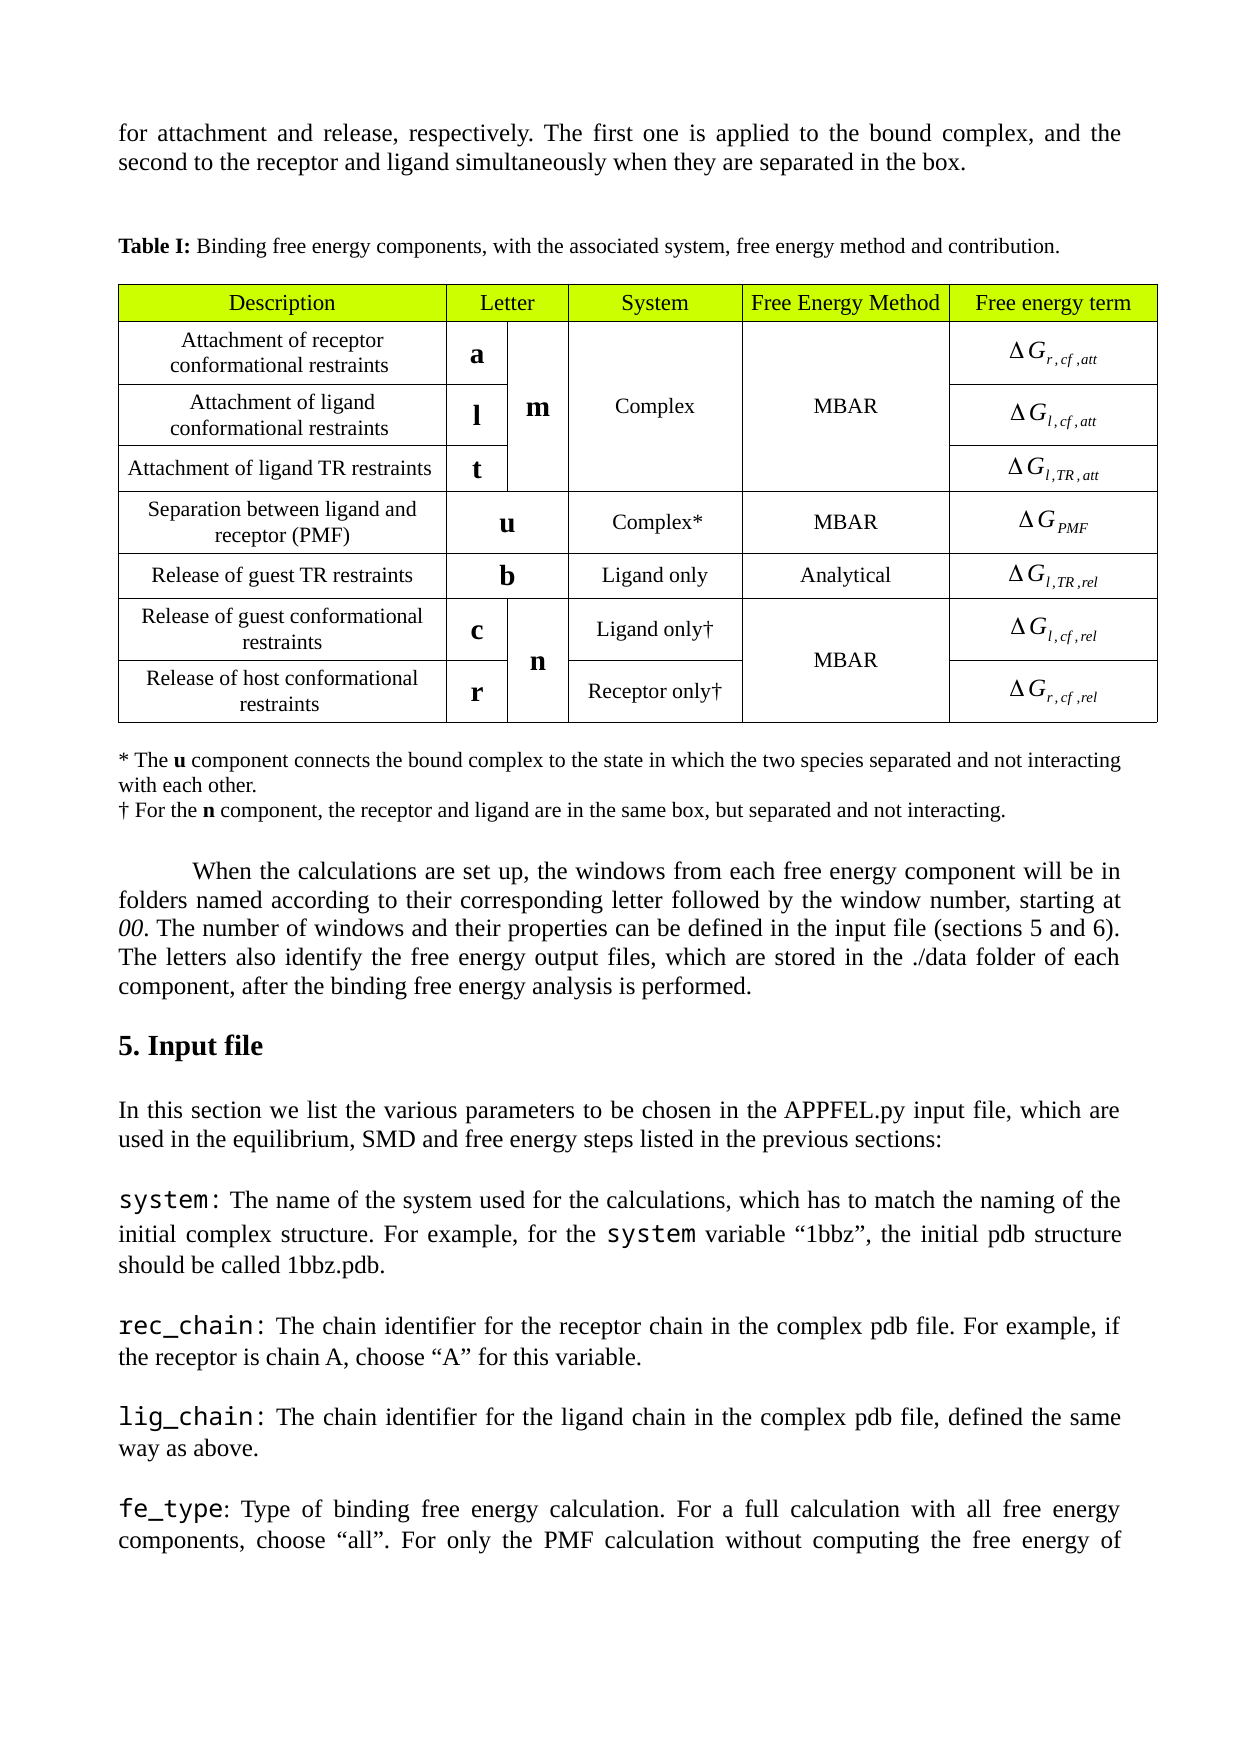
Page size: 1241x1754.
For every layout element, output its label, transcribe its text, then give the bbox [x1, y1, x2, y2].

table_cell Release of guest TR restraints [119, 554, 446, 598]
table_header Free Energy Method [743, 285, 949, 321]
table_cell m [508, 322, 568, 491]
table_cell Separation between ligand and receptor (PMF) [119, 492, 446, 552]
table_cell [950, 661, 1157, 722]
table_header System [569, 285, 742, 321]
table_cell r [447, 661, 507, 722]
text * The u component connects the bound complex to the state in which the two species separated and not interacting with each other. [118, 747, 1122, 797]
table_cell c [447, 599, 507, 659]
table_cell Ligand only [569, 554, 742, 598]
text In this section we list the various parameters to be chosen in the APPFEL.py input file, which are used in the equilibrium, SMD and free energy steps listed in the previous sections: [118, 1096, 1122, 1153]
table_cell [950, 599, 1157, 659]
table_header Letter [447, 285, 568, 321]
table_cell [950, 385, 1157, 445]
text fe_type: Type of binding free energy calculation. For a full calculation with all free energy components, choose “all”. For only the PMF calculation without computing the free energy of [118, 1491, 1122, 1553]
table_cell Complex [569, 322, 742, 491]
text Table I: Binding free energy components, with the associated system, free energy method and contribution. [118, 233, 1122, 258]
table_cell [950, 322, 1157, 383]
table_header Free energy term [950, 285, 1157, 321]
text lig_chain: The chain identifier for the ligand chain in the complex pdb file, defined the same way as above. [118, 1399, 1122, 1462]
table_cell [950, 554, 1157, 598]
table_cell u [447, 492, 568, 552]
text rec_chain: The chain identifier for the receptor chain in the complex pdb file. For example, if the receptor is chain A, choose “A” for this variable. [118, 1307, 1122, 1370]
table_cell Attachment of receptor conformational restraints [119, 322, 446, 383]
table_header Description [119, 285, 446, 321]
table_cell [950, 446, 1157, 491]
table_cell Attachment of ligand TR restraints [119, 446, 446, 491]
table_cell [950, 492, 1157, 552]
text for attachment and release, respectively. The first one is applied to the bound complex, and the second to the receptor and ligand simultaneously when they are separated in the box. [118, 118, 1122, 176]
table_cell MBAR [743, 599, 949, 722]
table_cell b [447, 554, 568, 598]
table_cell a [447, 322, 507, 383]
table_cell Complex* [569, 492, 742, 552]
table_cell l [447, 385, 507, 445]
table_cell MBAR [743, 322, 949, 491]
text system: The name of the system used for the calculations, which has to match the naming of the initial complex structure. For example, for the system variable “1bbz”, the initial pdb structure should be called 1bbz.pdb. [118, 1182, 1122, 1279]
table_cell Attachment of ligand conformational restraints [119, 385, 446, 445]
table_cell n [508, 599, 568, 722]
table_cell Ligand only† [569, 599, 742, 659]
table_cell Release of guest conformational restraints [119, 599, 446, 659]
text When the calculations are set up, the windows from each free energy component will be in folders named according to their corresponding letter followed by the window number, starting at 00. The number of windows and their properties can be defined in the input file (sections 5 and 6). The letters also identify the free energy output files, which are stored in the ./data folder of each component, after the binding free energy analysis is performed. [118, 856, 1122, 1000]
text 5. Input file [118, 1028, 1122, 1062]
table_cell Receptor only† [569, 661, 742, 722]
text † For the n component, the receptor and ligand are in the same box, but separated and not interacting. [118, 797, 1122, 822]
table_cell Release of host conformational restraints [119, 661, 446, 722]
table_cell Analytical [743, 554, 949, 598]
table_cell t [447, 446, 507, 491]
table_cell MBAR [743, 492, 949, 552]
